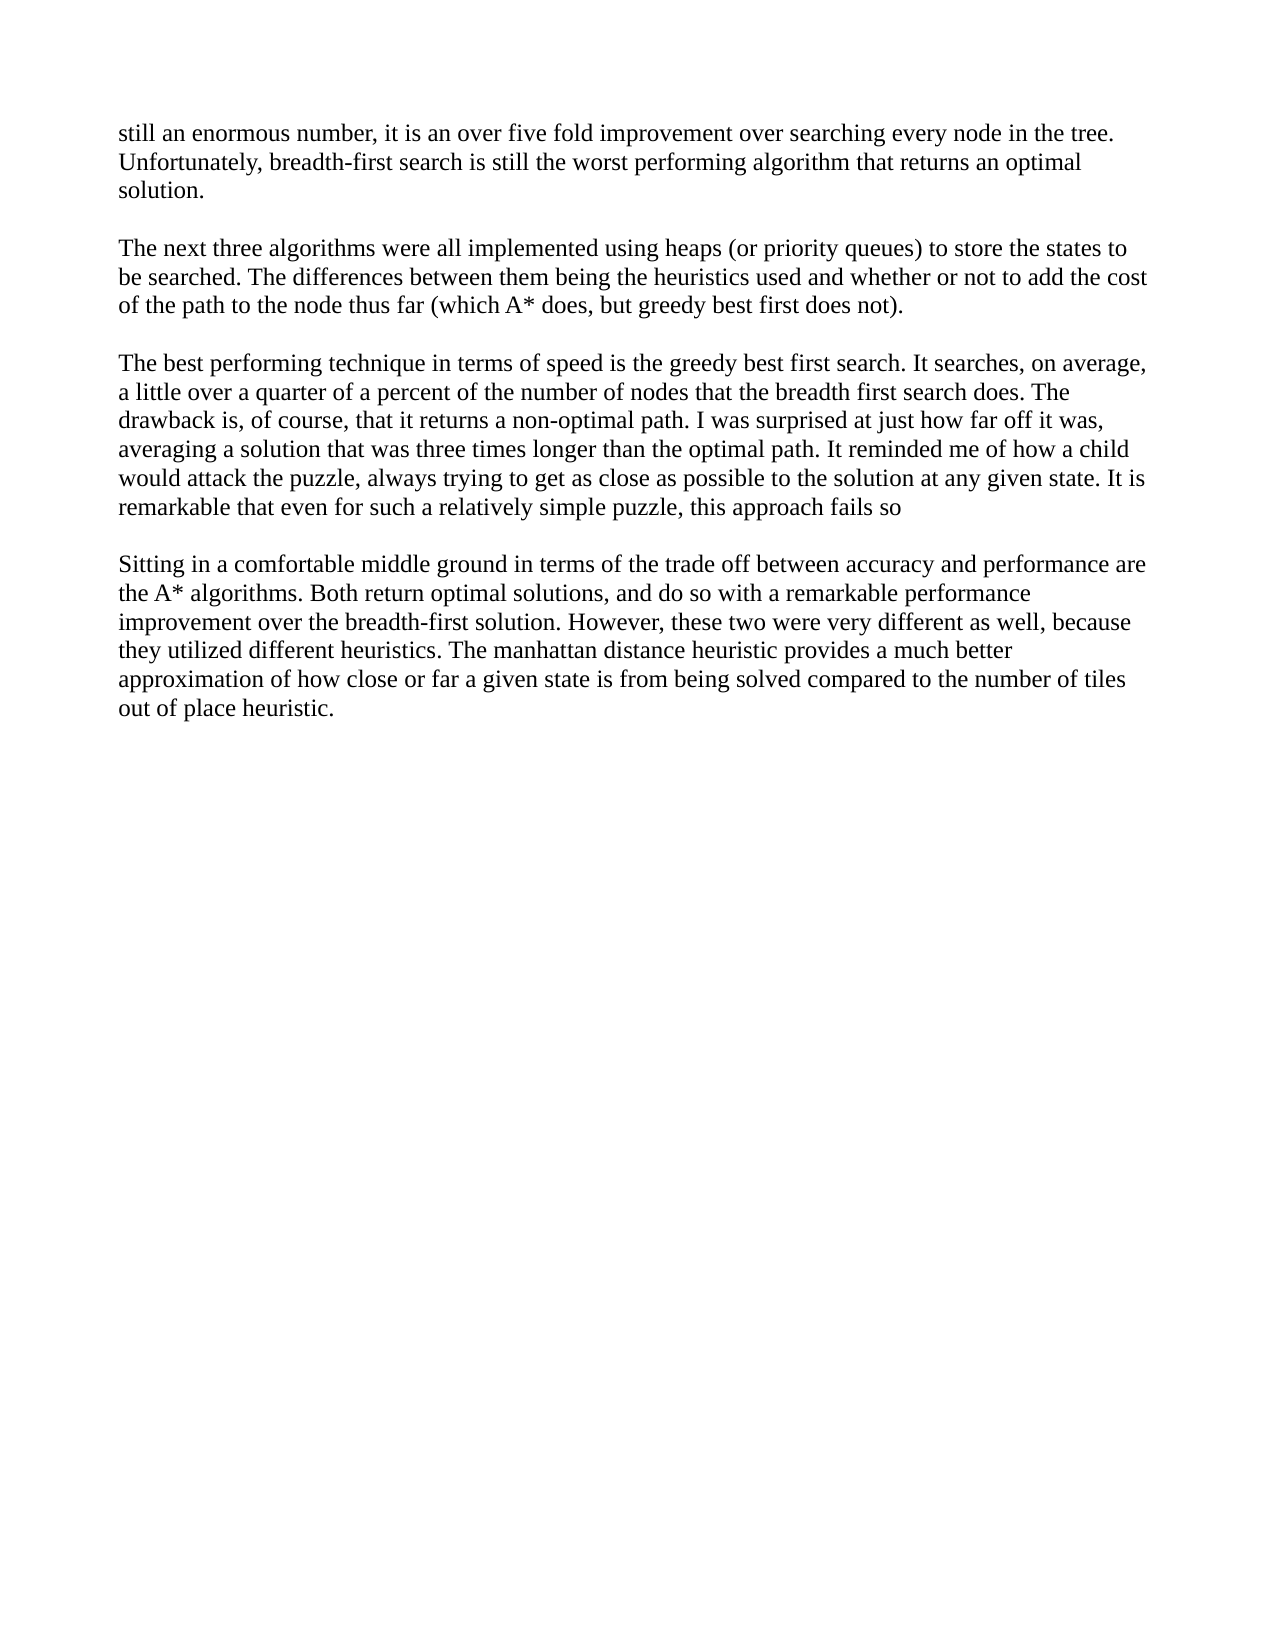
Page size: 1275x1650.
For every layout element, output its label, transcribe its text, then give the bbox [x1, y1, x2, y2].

text Sitting in a comfortable middle ground in terms of the trade off between accuracy and performance are the A* algorithms. Both return optimal solutions, and do so with a remarkable performance improvement over the breadth-first solution. However, these two were very different as well, because they utilized different heuristics. The manhattan distance heuristic provides a much better approximation of how close or far a given state is from being solved compared to the number of tiles out of place heuristic. [118, 549, 1157, 722]
text The next three algorithms were all implemented using heaps (or priority queues) to store the states to be searched. The differences between them being the heuristics used and whether or not to add the cost of the path to the node thus far (which A* does, but greedy best first does not). [118, 233, 1157, 319]
text The best performing technique in terms of speed is the greedy best first search. It searches, on average, a little over a quarter of a percent of the number of nodes that the breadth first search does. The drawback is, of course, that it returns a non-optimal path. I was surprised at just how far off it was, averaging a solution that was three times longer than the optimal path. It reminded me of how a child would attack the puzzle, always trying to get as close as possible to the solution at any given state. It is remarkable that even for such a relatively simple puzzle, this approach fails so [118, 348, 1157, 521]
text still an enormous number, it is an over five fold improvement over searching every node in the tree. Unfortunately, breadth-first search is still the worst performing algorithm that returns an optimal solution. [118, 118, 1157, 204]
